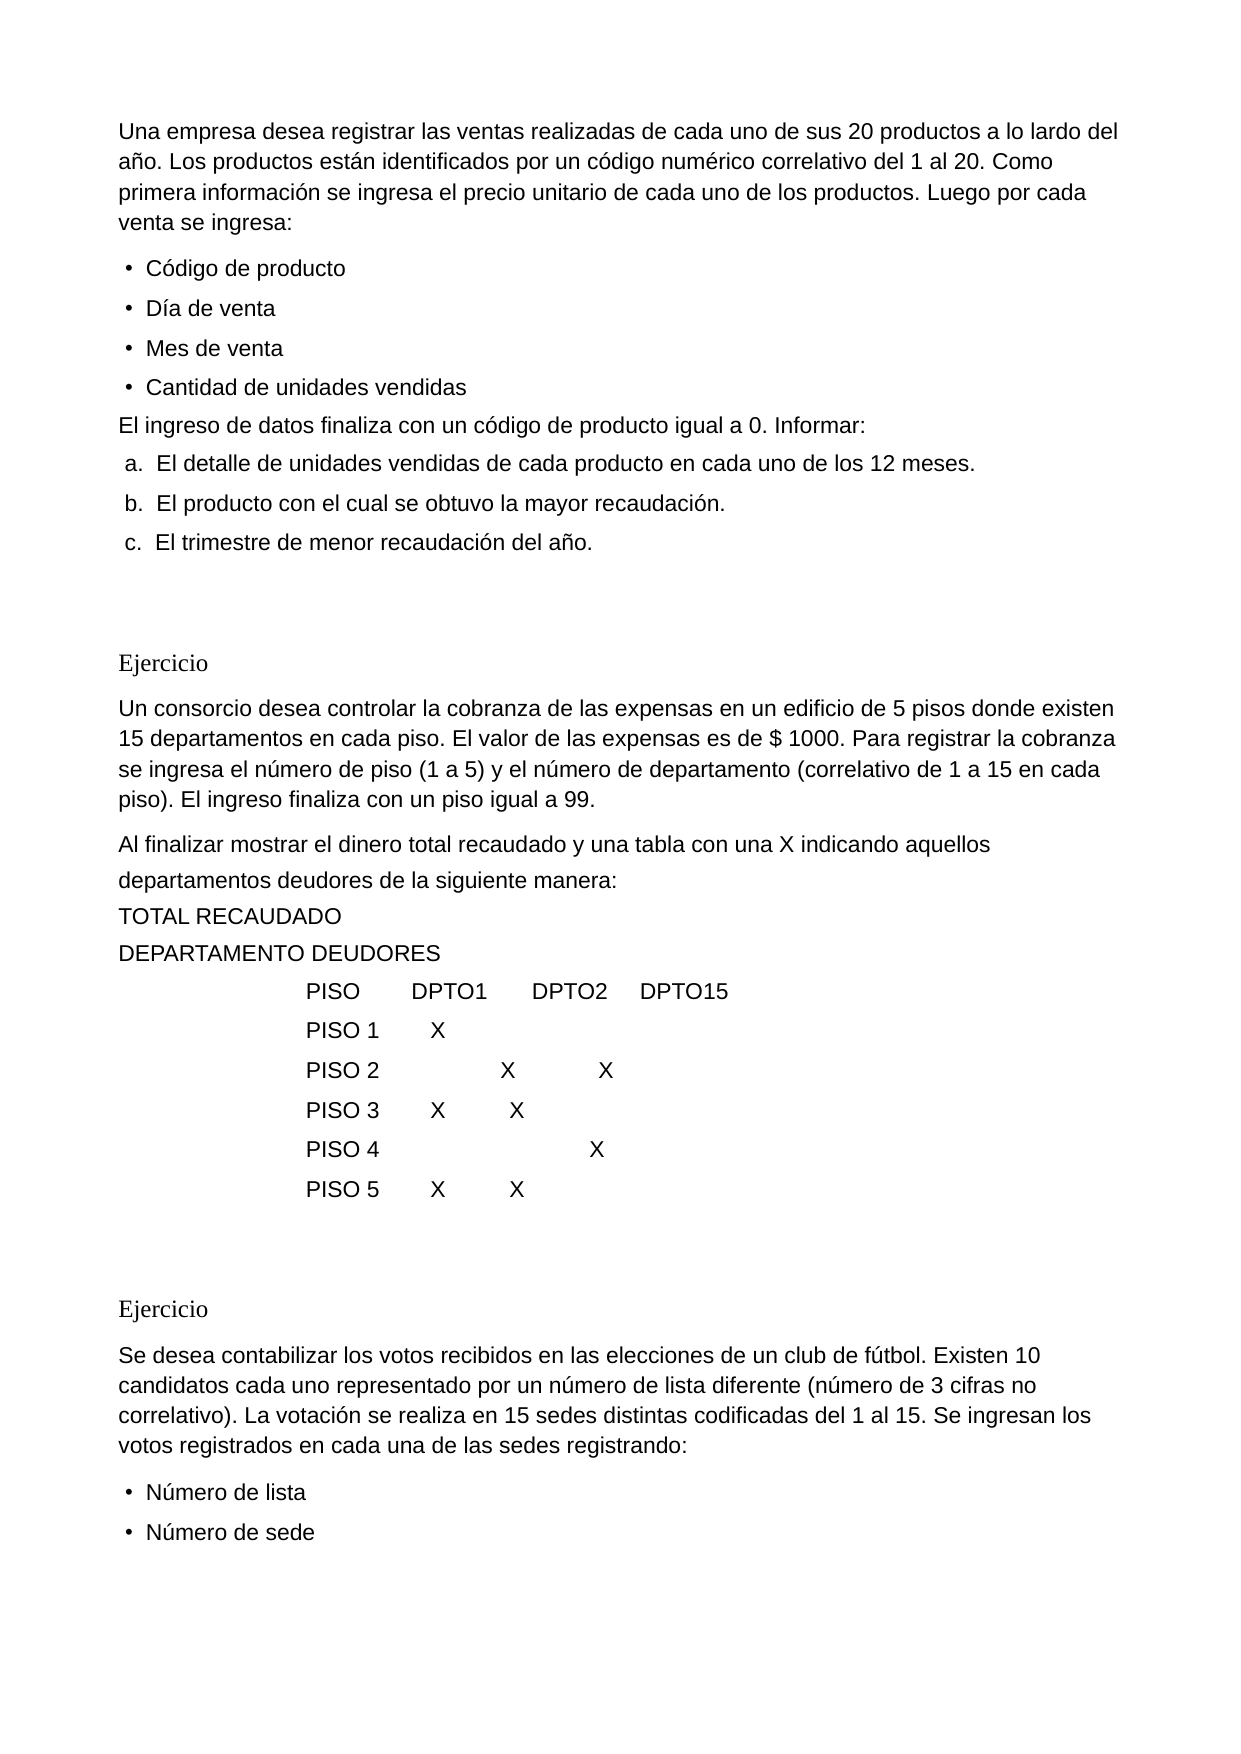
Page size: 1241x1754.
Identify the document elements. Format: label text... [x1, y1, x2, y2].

text PISO 1 X [118, 1016, 1122, 1044]
text PISO DPTO1 DPTO2 DPTO15 [118, 976, 1122, 1005]
text • Código de producto [118, 253, 1122, 282]
text Se desea contabilizar los votos recibidos en las elecciones de un club de fútbol. Existen 10 candidatos cada uno representado por un número de lista diferente (número de 3 cifras no correlativo). La votación se realiza en 15 sedes distintas codificadas del 1 al 15. Se ingresan los votos registrados en cada una de las sedes registrando: [118, 1342, 1122, 1459]
text • Número de sede [118, 1517, 1122, 1546]
text • Día de venta [118, 293, 1122, 322]
text PISO 4 X [118, 1134, 1122, 1163]
text TOTAL RECAUDADO [118, 903, 1122, 930]
text Ejercicio [118, 1294, 1122, 1323]
text DEPARTAMENTO DEUDORES [118, 940, 1122, 966]
text Una empresa desea registrar las ventas realizadas de cada uno de sus 20 productos a lo lardo del año. Los productos están identificados por un código numérico correlativo del 1 al 20. Como primera información se ingresa el precio unitario de cada uno de los productos. Luego por cada venta se ingresa: [118, 118, 1122, 235]
text c. El trimestre de menor recaudación del año. [118, 527, 1122, 556]
text Al finalizar mostrar el dinero total recaudado y una tabla con una X indicando aquellos departamentos deudores de la siguiente manera: [118, 831, 1122, 893]
text • Mes de venta [118, 333, 1122, 361]
text • Cantidad de unidades vendidas [118, 372, 1122, 401]
text PISO 2 X X [118, 1055, 1122, 1084]
text Un consorcio desea controlar la cobranza de las expensas en un edificio de 5 pisos donde existen 15 departamentos en cada piso. El valor de las expensas es de $ 1000. Para registrar la cobranza se ingresa el número de piso (1 a 5) y el número de departamento (correlativo de 1 a 15 en cada piso). El ingreso finaliza con un piso igual a 99. [118, 695, 1122, 812]
text • Número de lista [118, 1477, 1122, 1506]
text El ingreso de datos finaliza con un código de producto igual a 0. Informar: [118, 412, 1122, 438]
text PISO 3 X X [118, 1095, 1122, 1123]
text a. El detalle de unidades vendidas de cada producto en cada uno de los 12 meses. [118, 448, 1122, 477]
text Ejercicio [118, 648, 1122, 676]
text PISO 5 X X [118, 1174, 1122, 1203]
text b. El producto con el cual se obtuvo la mayor recaudación. [118, 488, 1122, 517]
